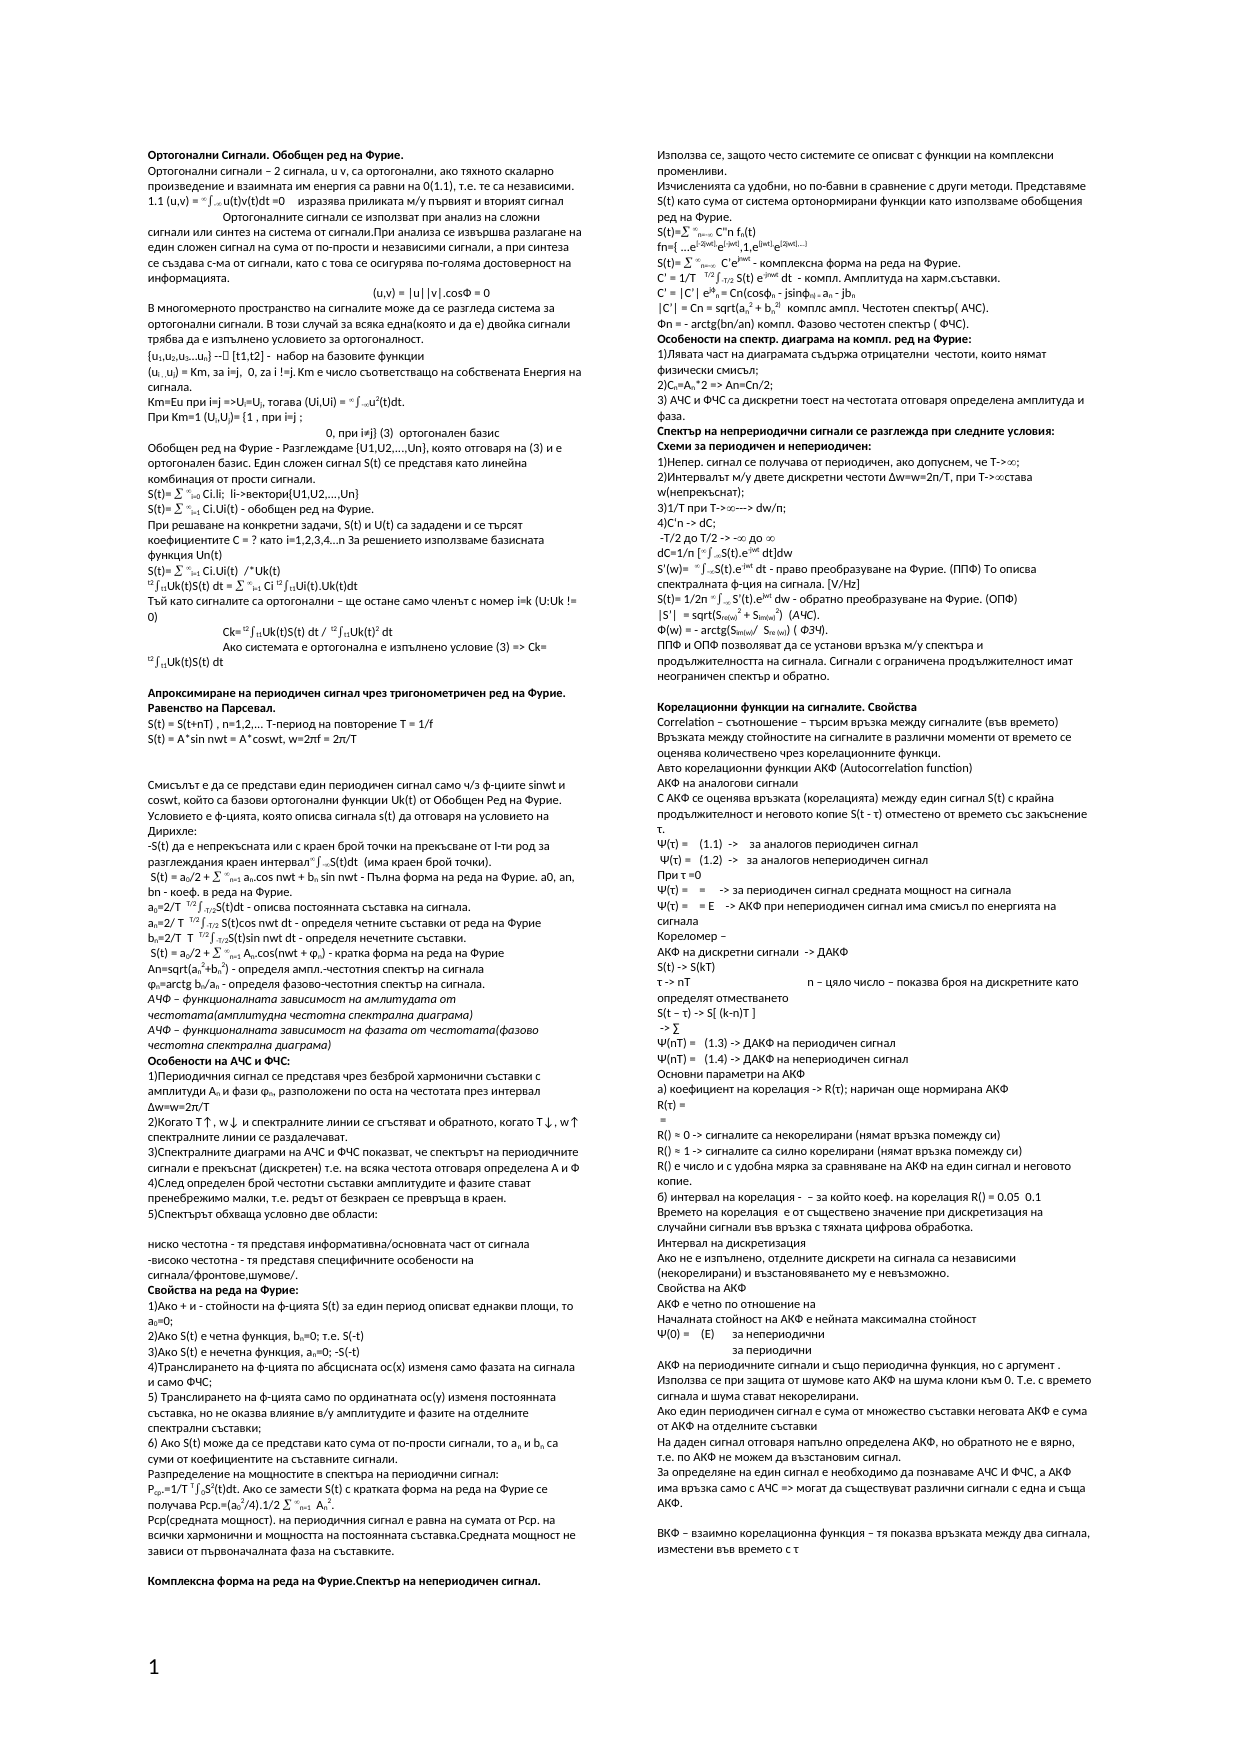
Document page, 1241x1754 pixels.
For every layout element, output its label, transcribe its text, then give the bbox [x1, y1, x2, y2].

text τ -> nT n – цяло число – показва броя на дискретните като определят отместването [657, 974, 1093, 1005]
text АКФ на аналогови сигнали [657, 775, 1093, 791]
text АКФ на периодичните сигнали и също периодична функция, но с аргумент . Използва се при защита от шумове като АКФ на шума клони към 0. Т.е. с времето сигнала и шума стават некорелирани. [657, 1357, 1093, 1403]
text S(t) = a0/2 +  n=1 Аn.cos(nwt + φn) - кратка форма на реда на Фурие [148, 946, 583, 961]
text В многомерното пространство на сигналите може да се разгледа система за ортогонални сигнали. В този случай за всяка една(която и да е) двойка сигнали трябва да е изпълнено условието за ортогоналност. [148, 301, 583, 347]
text Фn = - arctg(bn/an) компл. Фазово честотен спектър ( ФЧС). [657, 316, 1093, 331]
text Особености на спектр. диаграма на компл. ред на Фурие: [657, 331, 1093, 347]
text S(t) = a0/2 +  n=1 an.cos nwt + bn sin nwt - Пълна форма на реда на Фурие. а0, аn, bn - коеф. в реда на Фурие. [148, 869, 583, 900]
text = [657, 1112, 1093, 1128]
text Апроксимиране на периодичен сигнал чрез тригонометричен ред на Фурие. Равенство на Парсевал. [148, 685, 583, 716]
text С АКФ се оценява връзката (корелацията) между един сигнал S(t) с крайна продължителност и неговото копие S(t - τ) отместено от времето със закъснение τ. [657, 791, 1093, 837]
text dC=1/п [-S(t).e-jwt dt]dw [657, 546, 1093, 561]
text t2t1Uk(t)S(t) dt =  i=1 Ci t2t1Ui(t).Uk(t)dt [148, 578, 583, 593]
text C’ = |C’| ejфn = Cn(cosфn - jsinфn) = an - jbn [657, 285, 1093, 301]
text -S(t) да е непрекъсната или с краен брой точки на прекъсване от I-ти род за разглеждания краен интервал-S(t)dt (има краен брой точки). [148, 838, 583, 869]
text 0, при i≠j} (3) ортогонален базис [148, 425, 583, 440]
text 1)Периодичния сигнал се представя чрез безброй хармонични съставки с амплитуди An и фази φn, разположени по оста на честотата през интервал Δw=w=2π/T [148, 1068, 583, 1114]
text 1)Лявата част на диаграмата съдържа отрицателни честоти, които нямат физически смисъл; [657, 347, 1093, 377]
text Кореломер – [657, 928, 1093, 944]
text 2)Когато Т↑, w↓ и спектралните линии се сгъстяват и обратното, когато Т↓, w↑ спектралните линии се раздалечават. [148, 1114, 583, 1145]
text ниско честотна - тя представя информативна/основната част от сигнала [148, 1237, 583, 1252]
text Ако един периодичен сигнал е сума от множество съставки неговата АКФ е сума от АКФ на отделните съставки [657, 1403, 1093, 1434]
text 1.1 (u,v) = - u(t)v(t)dt =0 изразява приликата м/у първият и вторият сигнал [148, 193, 583, 209]
text Аn=sqrt(an2+bn2) - определя ампл.-честотния спектър на сигнала [148, 961, 583, 976]
text Ѱ(nT) = (1.3) -> ДАКФ на периодичен сигнал [657, 1036, 1093, 1051]
text 2)Интервалът м/у двете дискретни честоти Δw=w=2п/Т, при Т->става w(непрекъснат); [657, 469, 1093, 500]
text S(t)= n=- C"n fn(t) [657, 224, 1093, 239]
text S(t)= 1/2п - S’(t).еjwt dw - обратно преобразуване на Фурие. (OПФ) [657, 592, 1093, 607]
text ППФ и ОПФ позволяват да се установи връзка м/у спектъра и продължителността на сигнала. Сигнали с ограничена продължителност имат неограничен спектър и обратно. [657, 638, 1093, 683]
text За определяне на един сигнал е необходимо да познаваме АЧС И ФЧС, а АКФ има връзка само с АЧС => могат да съществуват различни сигнали с една и съща АКФ. [657, 1464, 1093, 1510]
text Ортогонални Сигнали. Обобщен ред на Фурие. [148, 148, 583, 163]
text S(t)=  n=- C’ejnwt - комплексна форма на реда на Фурие. [657, 255, 1093, 270]
text Ѱ(τ) = (1.2) -> за аналогов непериодичен сигнал [657, 852, 1093, 867]
text 3)Ако S(t) е нечетна функция, an=0; -S(-t) [148, 1344, 583, 1359]
text 1)Непер. сигнал се получава от периодичен, ако допуснем, че Т->; [657, 454, 1093, 469]
text (u,v) = |u||v|.cosФ = 0 [148, 285, 583, 301]
text б) интервал на корелация - – за който коеф. на корелация R() = 0.05 0.1 [657, 1189, 1093, 1204]
text 3) АЧС и ФЧС са дискретни тоест на честотата отговаря определена амплитуда и фаза. [657, 393, 1093, 423]
text а) коефициент на корелация -> R(τ); наричан още нормирана АКФ [657, 1082, 1093, 1097]
text bn=2/Т Т Т/2-Т/2S(t)sin nwt dt - определя нечетните съставки. [148, 930, 583, 946]
text Обобщен ред на Фурие - Разглеждаме {U1,U2,...,Un}, която отговаря на (3) и е ортогонален базис. Един сложен сигнал S(t) се представя като линейна комбинация от прости сигнали. [148, 440, 583, 486]
text Свойства на АКФ [657, 1281, 1093, 1296]
text -T/2 до T/2 -> - до  [657, 530, 1093, 546]
text Смисълът е да се представи един периодичен сигнал само ч/з ф-циите sinwt и coswt, който са базови ортогонални функции Uk(t) от Обобщен Ред на Фурие. Условието е ф-цията, която описва сигнала s(t) да отговаря на условието на Дирихле: [148, 777, 583, 838]
text Ортогонални сигнали – 2 сигнала, u v, са ортогонални, ако тяхното скаларно произведение и взаимната им енергия са равни на 0(1.1), т.е. те са независими. [148, 163, 583, 193]
text 4)С‘n -> dC; [657, 515, 1093, 530]
text 1)Ако + и - стойности на ф-цията S(t) за един период описват еднакви площи, то а0=0; [148, 1298, 583, 1328]
text АКФ е четно по отношение на [657, 1296, 1093, 1311]
text 4)След определен брой честотни съставки амплитудите и фазите стават пренебрежимо малки, т.е. редът от безкраен се превръща в краен. [148, 1175, 583, 1206]
text Свойства на реда на Фурие: [148, 1282, 583, 1298]
text АЧФ – функционалната зависимост на амлитудата от честотата(амплитудна честотна спектрална диаграма) [148, 992, 583, 1022]
text S(t)=  i=0 Ci.li; li->вектори{U1,U2,...,Un} [148, 486, 583, 502]
text а0=2/Т Т/2-Т/2S(t)dt - описва постоянната съставка на сигнала. [148, 900, 583, 915]
text Ф(w) = - arctg(Sim(w)/ Sre (w)) ( ФЗЧ). [657, 622, 1093, 638]
text аn=2/ Т Т/2-Т/2 S(t)cos nwt dt - определя четните съставки от реда на Фурие [148, 915, 583, 930]
text fn={ ...e[-2jwt],e[-jwt],1,e[jwt],e[2jwt],...} [657, 239, 1093, 255]
text Връзката между стойностите на сигналите в различни моменти от времето се оценява количествено чрез корелационните функци. [657, 729, 1093, 760]
text ВКФ – взаимно корелационна функция – тя показва връзката между два сигнала, изместени във времето с τ [657, 1526, 1093, 1556]
text При Km=1 (Ui,Uj)= {1 , при i=j ; [148, 410, 583, 425]
text АКФ на дискретни сигнали -> ДАКФ [657, 944, 1093, 959]
text Основни параметри на АКФ [657, 1066, 1093, 1082]
text 3)Спектралните диаграми на АЧС и ФЧС показват, че спектърът на периодичните сигнали е прекъснат (дискретен) т.е. на всяка честота отговаря определена А и Ф [148, 1145, 583, 1175]
text Разпределение на мощностите в спектъра на периодични сигнал: [148, 1466, 583, 1482]
text 5)Спектърът обхваща условно две области: [148, 1206, 583, 1221]
text Pcp(средната мощност). на периодичния сигнал е равна на сумата от Рср. на всички хармонични и мощността на постоянната съставка.Средната мощност не зависи от първоначалната фаза на съставките. [148, 1512, 583, 1558]
text Особености на АЧС и ФЧС: [148, 1053, 583, 1068]
text S’(w)= -S(t).e-jwt dt - право преобразуване на Фурие. (ППФ) То описва спектралната ф-ция на сигнала. [V/Hz] [657, 561, 1093, 592]
text Correlation – съотношение – търсим връзка между сигналите (във времето) [657, 714, 1093, 729]
text При решаване на конкретни задачи, S(t) и U(t) са зададени и се търсят коефициентите С = ? като i=1,2,3,4…n За решението използваме базисната функция Un(t) [148, 517, 583, 563]
text Комплексна форма на реда на Фурие.Спектър на непериодичен сигнал. [148, 1573, 583, 1589]
text (ui , ,uj) = Km, за i=j, 0, za i !=j. Km е число съответстващо на собствената Енергия на сигнала. [148, 364, 583, 394]
text Интервал на дискретизация [657, 1235, 1093, 1250]
text Изчисленията са удобни, но по-бавни в сравнение с други методи. Представяме S(t) като сума от система ортонормирани функции като използваме обобщения ред на Фурие. [657, 178, 1093, 224]
text -високо честотна - тя представя специфичните особености на сигнала/фронтове,шумове/. [148, 1252, 583, 1282]
text Ck= t2t1Uk(t)S(t) dt / t2t1Uk(t)2 dt [148, 624, 583, 639]
text за периодични [657, 1342, 1093, 1357]
text 2)Сn=An*2 => An=Cn/2; [657, 377, 1093, 393]
text 5) Транслирането на ф-цията само по ординатната ос(y) изменя постоянната съставка, но не оказва влияние в/у амплитудите и фазите на отделните спектрални съставки; [148, 1390, 583, 1436]
text При τ =0 [657, 867, 1093, 883]
text S(t)=  i=1 Ci.Ui(t) - обобщен ред на Фурие. [148, 502, 583, 517]
text R(τ) = [657, 1097, 1093, 1112]
text 4)Транслирането на ф-цията по абсцисната ос(x) изменя само фазата на сигнала и само ФЧС; [148, 1359, 583, 1390]
text На даден сигнал отговаря напълно определена АКФ, но обратното не е вярно, т.е. по АКФ не можем да възстановим сигнал. [657, 1434, 1093, 1464]
text R() е число и с удобна мярка за сравняване на АКФ на един сигнал и неговото копие. [657, 1158, 1093, 1189]
text S(t – τ) -> S[ (k-n)T ] -> ∑ [657, 1005, 1093, 1036]
text Ако системата е ортогонална е изпълнено условие (3) => Ck= t2t1Uk(t)S(t) dt [148, 639, 583, 670]
text Тъй като сигналите са ортогонални – ще остане само членът с номер i=k (U:Uk != 0) [148, 593, 583, 624]
text 2)Ако S(t) е четна функция, bn=0; т.е. S(-t) [148, 1328, 583, 1344]
text Спектър на непрериодични сигнали се разглежда при следните условия: [657, 423, 1093, 438]
text Корелационни функции на сигналите. Свойства [657, 699, 1093, 714]
text R() ≈ 1 -> сигналите са силно корелирани (нямат връзка помежду си) [657, 1143, 1093, 1158]
text Схеми за периодичен и непериодичен: [657, 438, 1093, 454]
text Използва се, защото често системите се описват с функции на комплексни променливи. [657, 148, 1093, 178]
text |C’| = Cn = sqrt(an2 + bn2) комплс ампл. Честотен спектър( АЧС). [657, 301, 1093, 316]
text Началната стойност на АКФ е нейната максимална стойност [657, 1311, 1093, 1327]
text S(t) -> S(kT) [657, 959, 1093, 974]
text Ако не е изпълнено, отделните дискрети на сигнала са независими (некорелирани) и възстановяването му е невъзможно. [657, 1250, 1093, 1281]
text Ѱ(0) = (E) за непериодични [657, 1327, 1093, 1342]
text S(t)=  i=1 Ci.Ui(t) /*Uk(t) [148, 563, 583, 578]
text Ѱ(τ) = (1.1) -> за аналогов периодичен сигнал [657, 837, 1093, 852]
text Рср.=1/Т Т0S2(t)dt. Ако се замести S(t) с кратката форма на реда на Фурие се получава Рср.=(а02/4).1/2  n=1 Аn2. [148, 1482, 583, 1512]
text Ортогоналните сигнали се използват при анализ на сложни сигнали или синтез на система от сигнали.При анализа се извършва разлагане на един сложен сигнал на сума от по-прости и независими сигнали, а при синтеза се създава с-ма от сигнали, като с това се осигурява по-голяма достоверност на информацията. [148, 209, 583, 285]
text S(t) = A*sin nwt = A*coswt, w=2πf = 2π/T [148, 731, 583, 747]
text 3)1/Т при Т->---> dw/п; [657, 500, 1093, 515]
text Ѱ(τ) = = -> за периодичен сигнал средната мощност на сигнала [657, 883, 1093, 898]
text φn=аrctg bn/an - определя фазово-честотния спектър на сигнала. [148, 976, 583, 992]
text 6) Ако S(t) може да се представи като сума от по-прости сигнали, то an и bn са суми от коефициентите на съставните сигнали. [148, 1436, 583, 1466]
text |S’| = sqrt(Sre(w)2 + Sim(w)2) (АЧС). [657, 607, 1093, 622]
text АЧФ – функционалната зависимост на фазата от честотата(фазово честотна спектрална диаграма) [148, 1022, 583, 1053]
text Ѱ(τ) = = Е -> АКФ при непериодичен сигнал има смисъл по енергията на сигнала [657, 898, 1093, 928]
text S(t) = S(t+nT) , n=1,2,... T-период на повторение Т = 1/f [148, 716, 583, 731]
text Ѱ(nT) = (1.4) -> ДАКФ на непериодичен сигнал [657, 1051, 1093, 1066]
text R() ≈ 0 -> сигналите са некорелирани (нямат връзка помежду си) [657, 1128, 1093, 1143]
text {u1,u2,u3…un} -- [t1,t2] - набор на базовите функции [148, 347, 583, 364]
text Авто корелационни функции АКФ (Autocorrelation function) [657, 760, 1093, 775]
text Кm=Eu при i=j =>Ui=Uj, тогава (Ui,Ui) = -u2(t)dt. [148, 394, 583, 410]
text C’ = 1/T Т/2-Т/2 S(t) e-jnwt dt - компл. Амплитуда на харм.съставки. [657, 270, 1093, 285]
text Времето на корелация е от съществено значение при дискретизация на случайни сигнали във връзка с тяхната цифрова обработка. [657, 1204, 1093, 1235]
